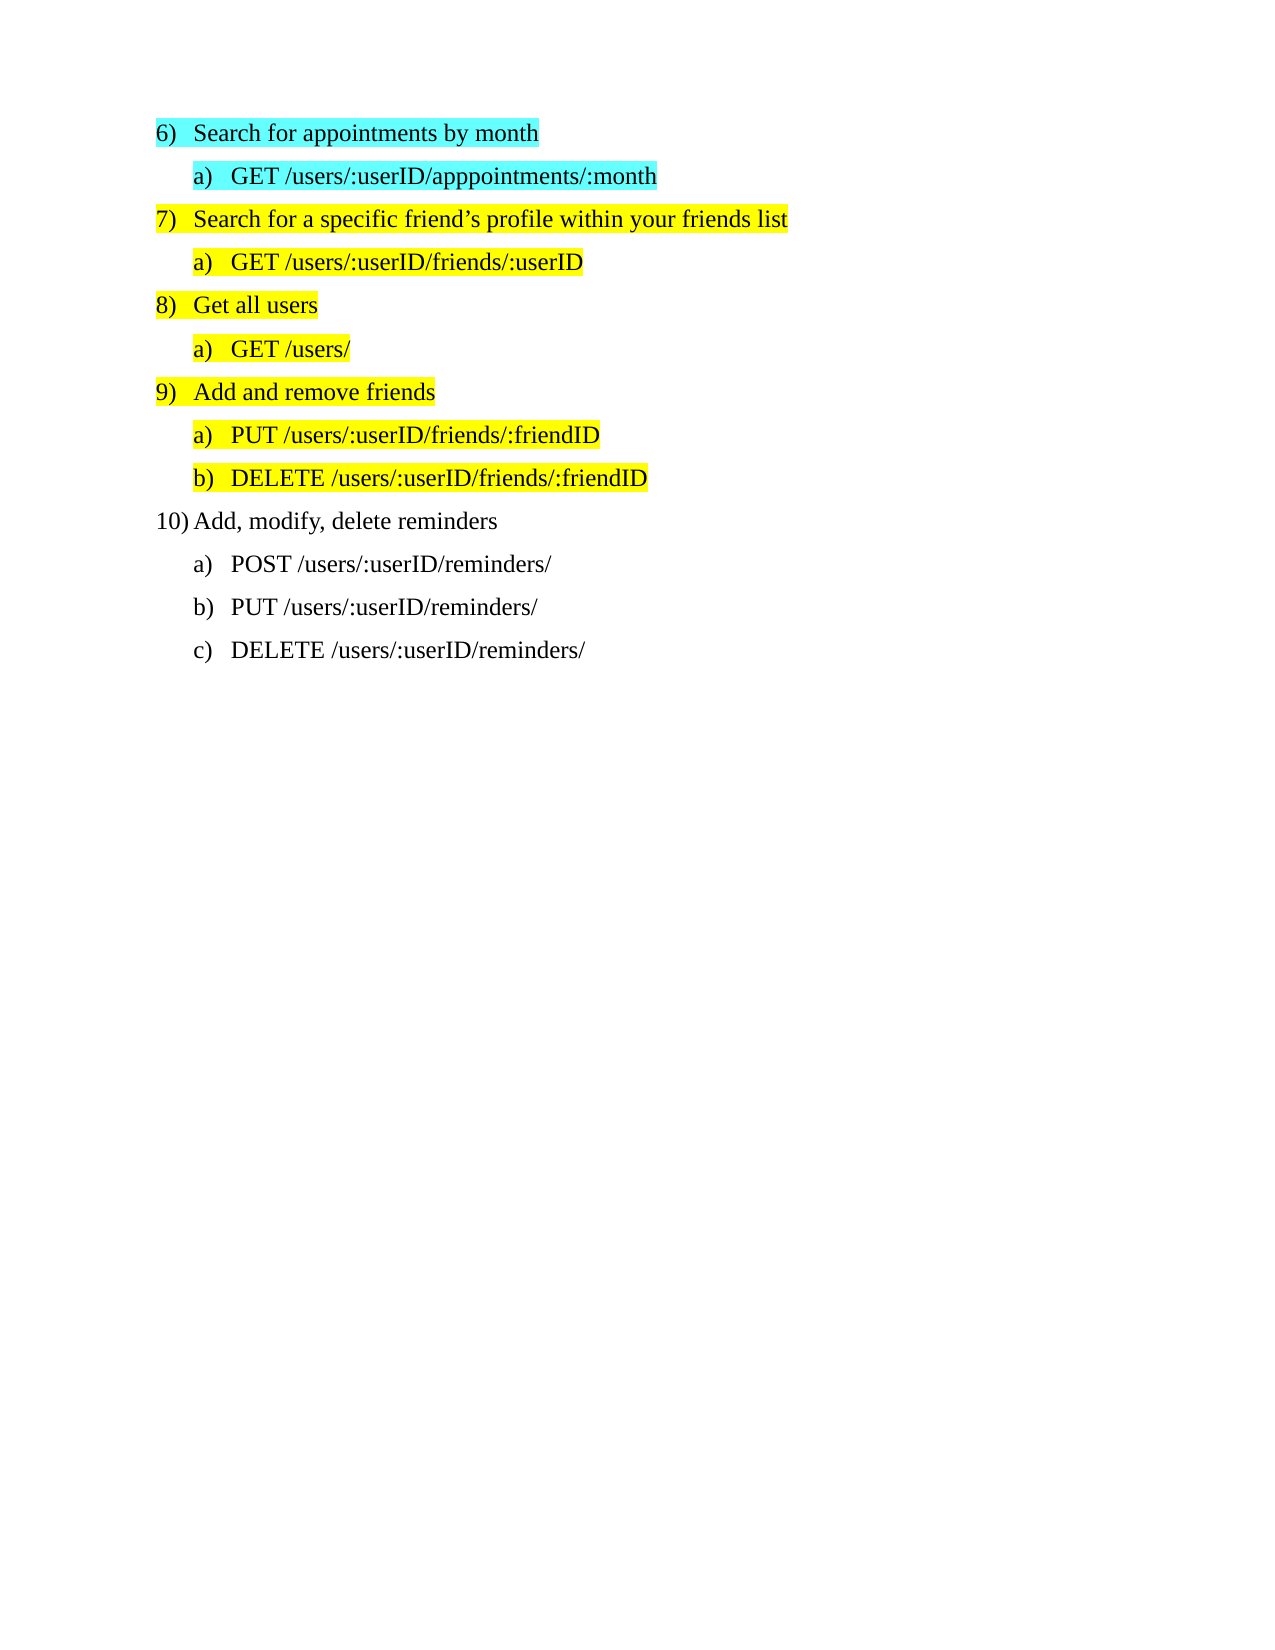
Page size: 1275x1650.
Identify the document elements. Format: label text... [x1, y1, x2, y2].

list GET /users/:userID/friends/:userID [193, 247, 1157, 276]
list GET /users/ [193, 334, 1157, 362]
list Search for appointments by month [156, 118, 1157, 147]
list Get all users [156, 291, 1157, 319]
list POST /users/:userID/reminders/ [193, 549, 1157, 578]
list GET /users/:userID/apppointments/:month [193, 161, 1157, 190]
list DELETE /users/:userID/friends/:friendID [193, 463, 1157, 492]
list Search for a specific friend’s profile within your friends list [156, 204, 1157, 233]
list PUT /users/:userID/friends/:friendID [193, 420, 1157, 449]
list DELETE /users/:userID/reminders/ [193, 636, 1157, 664]
list Add, modify, delete reminders [156, 506, 1157, 535]
list PUT /users/:userID/reminders/ [193, 592, 1157, 621]
list Add and remove friends [156, 377, 1157, 406]
